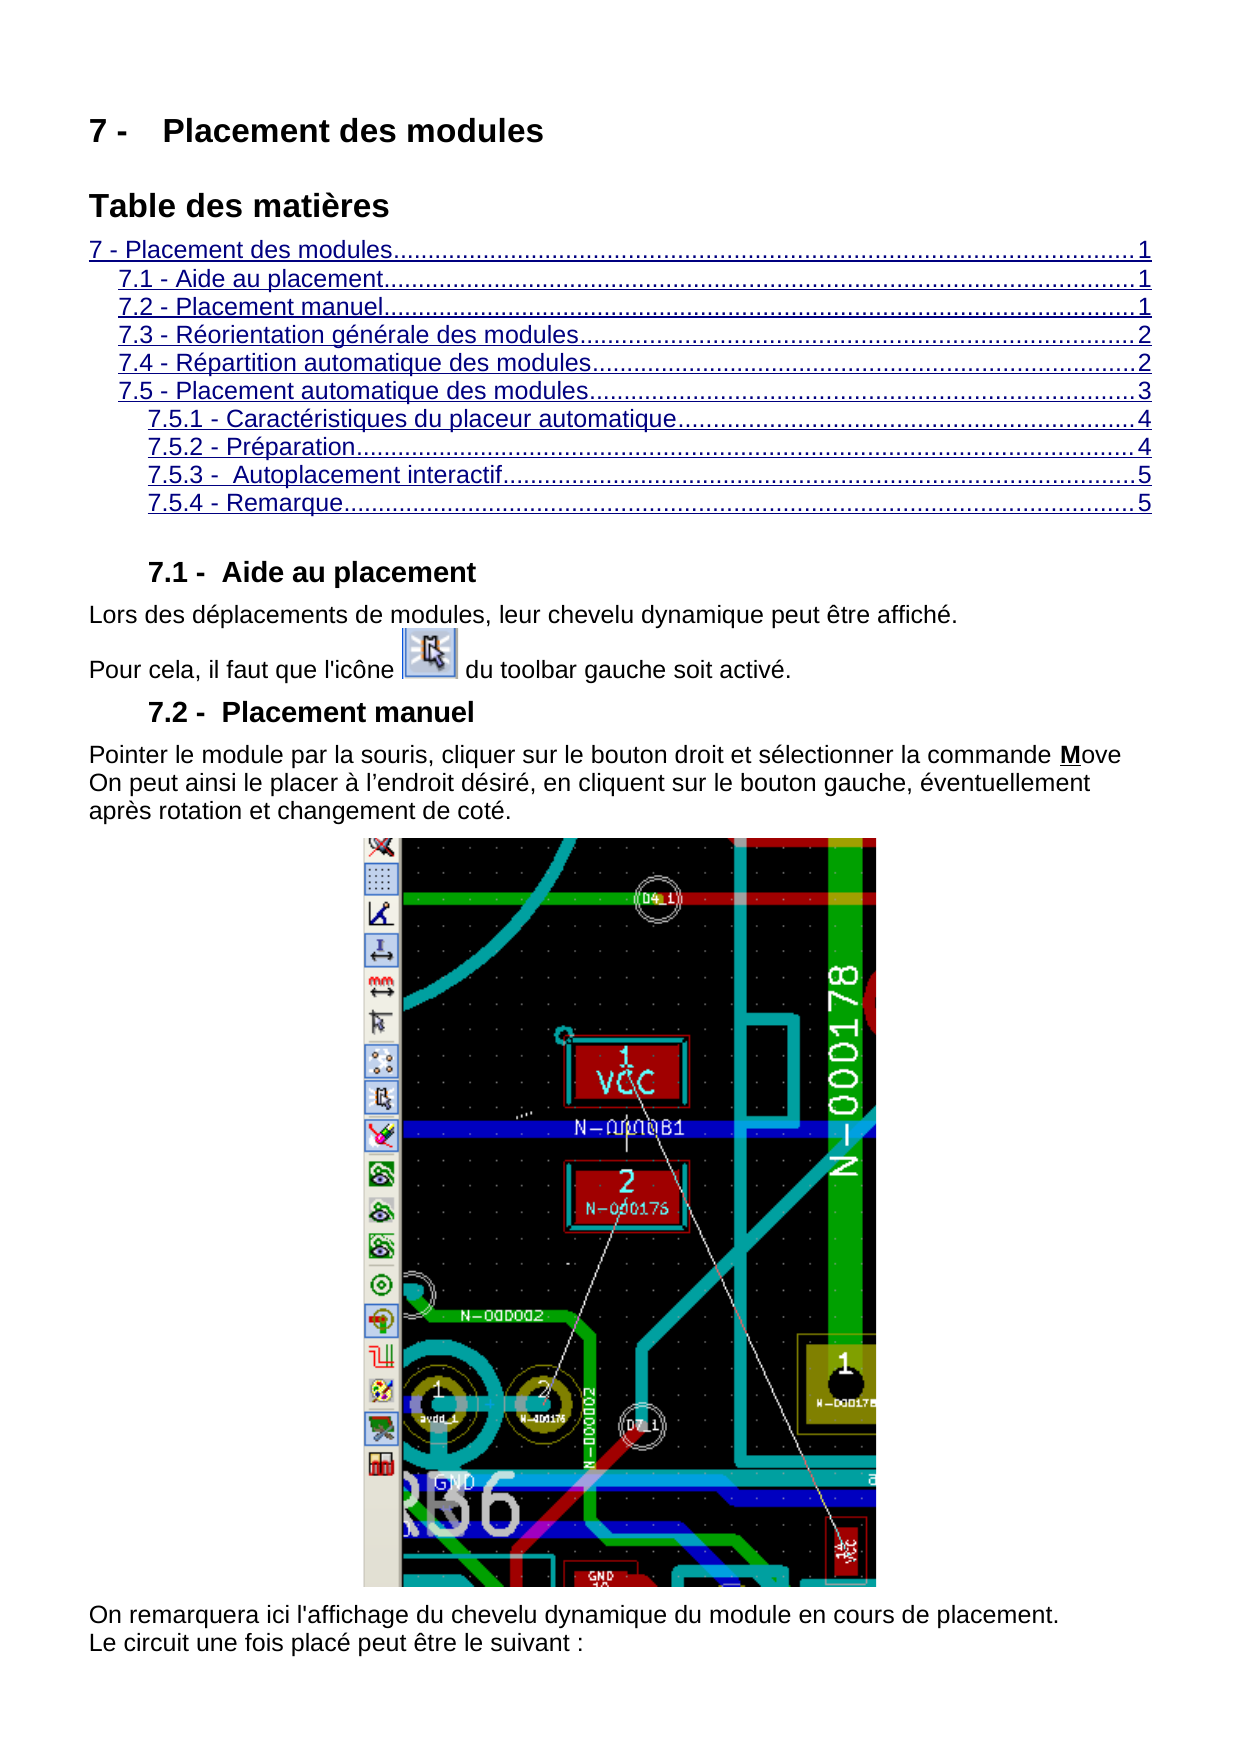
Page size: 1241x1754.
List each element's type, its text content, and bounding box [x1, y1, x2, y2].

picture [363, 838, 877, 1587]
text 7.3 - Réorientation générale des modules 2 [118, 321, 1152, 345]
text 7.4 - Répartition automatique des modules 2 [118, 348, 1152, 373]
text 7.5.2 - Préparation 4 [147, 433, 1152, 457]
text Lors des déplacements de modules, leur chevelu dynamique peut être affiché. [88, 601, 1152, 629]
text Pointer le module par la souris, cliquer sur le bouton droit et sélectionner la commande Move [88, 741, 1152, 768]
text 7.5.3 - Autoplacement interactif 5 [147, 461, 1152, 485]
subtitle Placement manuel [148, 696, 1152, 729]
subtitle Aide au placement [148, 556, 1152, 589]
text Le circuit une fois placé peut être le suivant : [88, 1629, 1152, 1657]
text 7.5.4 - Remarque 5 [147, 489, 1152, 513]
text 7.1 - Aide au placement 1 [118, 264, 1152, 289]
picture [402, 628, 459, 679]
text 7.2 - Placement manuel 1 [118, 292, 1152, 316]
text 7.5.1 - Caractéristiques du placeur automatique 4 [147, 404, 1152, 429]
subtitle Table des matières [88, 186, 1152, 224]
text On remarquera ici l'affichage du chevelu dynamique du module en cours de placement. [88, 1601, 1152, 1629]
text 7.5 - Placement automatique des modules 3 [118, 377, 1152, 401]
text 7 - Placement des modules 1 [88, 236, 1152, 260]
subtitle Placement des modules [88, 112, 1152, 150]
text On peut ainsi le placer à l’endroit désiré, en cliquent sur le bouton gauche, éventuellement après rotation et changement de coté. [88, 768, 1152, 824]
text Pour cela, il faut que l'icône du toolbar gauche soit activé. [88, 629, 1152, 684]
